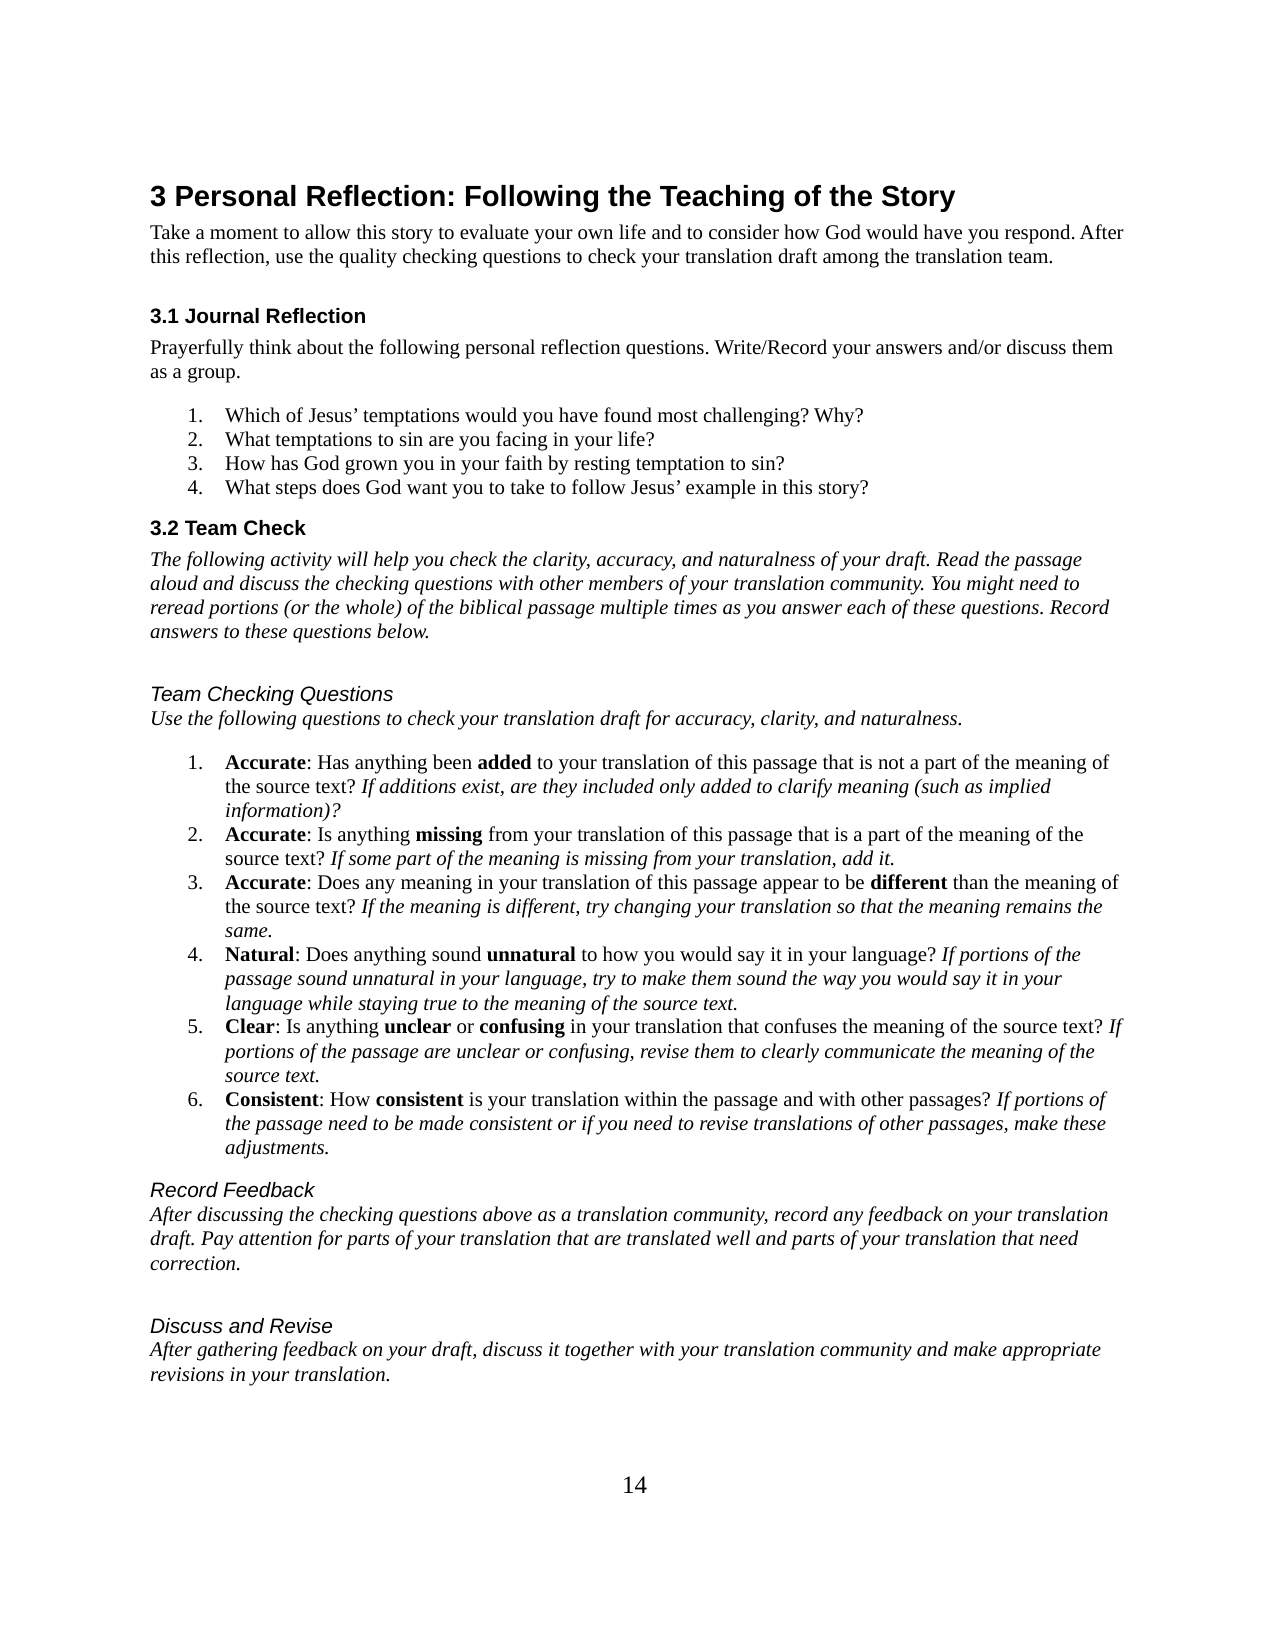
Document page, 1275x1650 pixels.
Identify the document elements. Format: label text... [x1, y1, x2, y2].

list Which of Jesus’ temptations would you have found most challenging? Why? [187, 403, 1125, 427]
subtitle 3 Personal Reflection: Following the Teaching of the Story [150, 179, 1125, 212]
list What temptations to sin are you facing in your life? [187, 427, 1125, 451]
list Clear: Is anything unclear or confusing in your translation that confuses the meaning of the source text? If portions of the passage are unclear or confusing, revise them to clearly communicate the meaning of the source text. [187, 1014, 1125, 1087]
text The following activity will help you check the clarity, accuracy, and naturalness of your draft. Read the passage aloud and discuss the checking questions with other members of your translation community. You might need to reread portions (or the whole) of the biblical passage multiple times as you answer each of these questions. Record answers to these questions below. [150, 547, 1125, 643]
list Accurate: Does any meaning in your translation of this passage appear to be different than the meaning of the source text? If the meaning is different, try changing your translation so that the meaning remains the same. [187, 870, 1125, 942]
list How has God grown you in your faith by resting temptation to sin? [187, 451, 1125, 475]
text After discussing the checking questions above as a translation community, record any feedback on your translation draft. Pay attention for parts of your translation that are translated well and parts of your translation that need correction. [150, 1202, 1125, 1274]
subtitle Team Checking Questions [150, 682, 1125, 706]
list Consistent: How consistent is your translation within the passage and with other passages? If portions of the passage need to be made consistent or if you need to revise translations of other passages, make these adjustments. [187, 1087, 1125, 1159]
list Accurate: Has anything been added to your translation of this passage that is not a part of the meaning of the source text? If additions exist, are they included only added to clarify meaning (such as implied information)? [187, 750, 1125, 822]
list What steps does God want you to take to follow Jesus’ example in this story? [187, 475, 1125, 499]
subtitle Record Feedback [150, 1178, 1125, 1202]
subtitle 3.2 Team Check [150, 516, 1125, 539]
text After gathering feedback on your draft, discuss it together with your translation community and make appropriate revisions in your translation. [150, 1337, 1125, 1386]
list Accurate: Is anything missing from your translation of this passage that is a part of the meaning of the source text? If some part of the meaning is missing from your translation, add it. [187, 822, 1125, 870]
text Take a moment to allow this story to evaluate your own life and to consider how God would have you respond. After this reflection, use the quality checking questions to check your translation draft among the translation team. [150, 220, 1125, 268]
subtitle Discuss and Revise [150, 1313, 1125, 1337]
list Natural: Does anything sound unnatural to how you would say it in your language? If portions of the passage sound unnatural in your language, try to make them sound the way you would say it in your language while staying true to the meaning of the source text. [187, 942, 1125, 1014]
subtitle 3.1 Journal Reflection [150, 304, 1125, 328]
text Use the following questions to check your translation draft for accuracy, clarity, and naturalness. [150, 706, 1125, 730]
text Prayerfully think about the following personal reflection questions. Write/Record your answers and/or discuss them as a group. [150, 335, 1125, 383]
